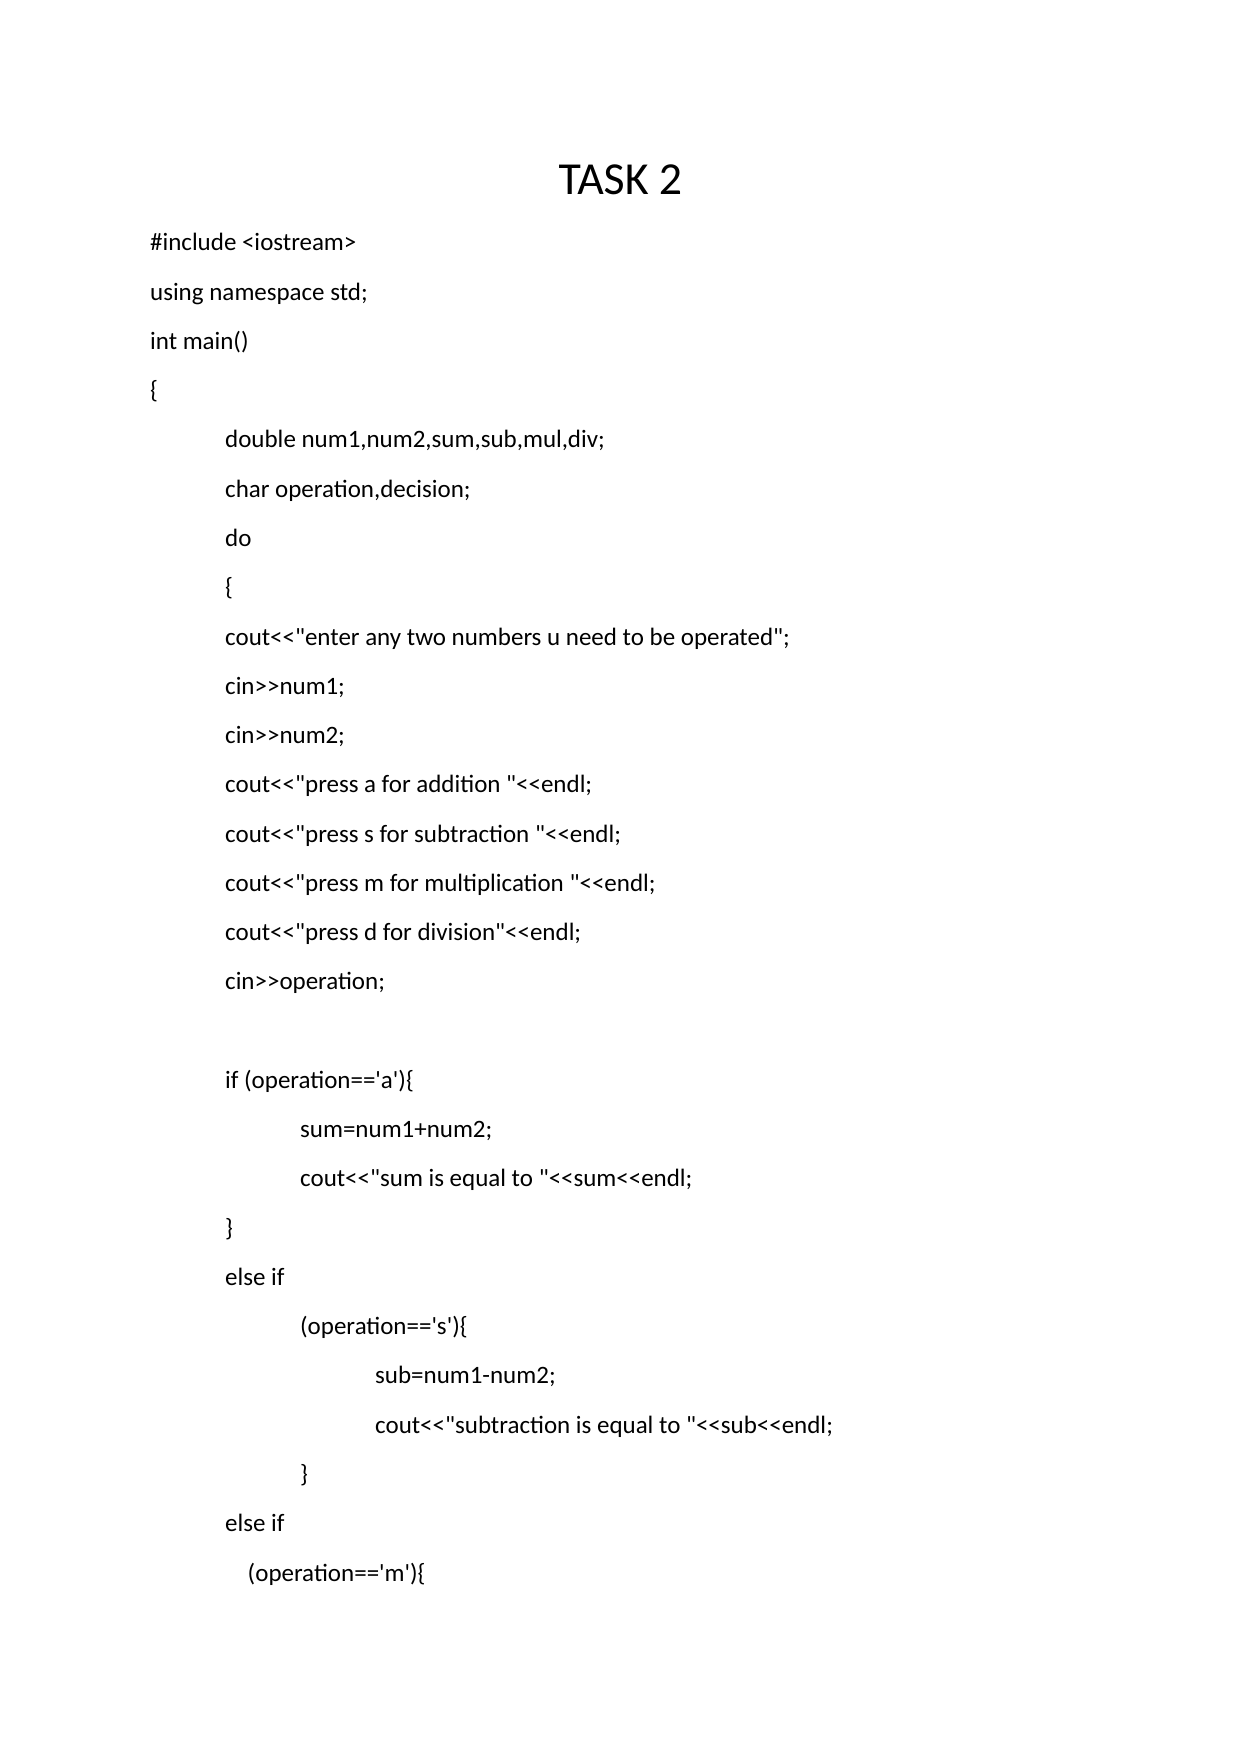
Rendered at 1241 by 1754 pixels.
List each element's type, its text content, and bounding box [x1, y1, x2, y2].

text cin>>operation; [150, 966, 1090, 996]
text using namespace std; [150, 276, 1090, 306]
text } [150, 1212, 1090, 1242]
text cout<<"subtraction is equal to "<<sub<<endl; [150, 1409, 1090, 1439]
text TASK 2 [150, 150, 1090, 206]
text { [150, 374, 1090, 405]
text } [150, 1458, 1090, 1489]
text cout<<"press s for subtraction "<<endl; [150, 818, 1090, 848]
text char operation,decision; [150, 473, 1090, 503]
text cout<<"sum is equal to "<<sum<<endl; [150, 1163, 1090, 1193]
text { [150, 571, 1090, 602]
text #include <iostream> [150, 226, 1090, 257]
text cout<<"press a for addition "<<endl; [150, 768, 1090, 799]
text (operation=='s'){ [150, 1310, 1090, 1341]
text sub=num1-num2; [150, 1360, 1090, 1390]
text sum=num1+num2; [150, 1113, 1090, 1144]
text cin>>num1; [150, 670, 1090, 700]
text int main() [150, 325, 1090, 356]
text cout<<"enter any two numbers u need to be operated"; [150, 621, 1090, 651]
text if (operation=='a'){ [150, 1064, 1090, 1094]
text cin>>num2; [150, 719, 1090, 750]
text double num1,num2,sum,sub,mul,div; [150, 423, 1090, 454]
text cout<<"press m for multiplication "<<endl; [150, 867, 1090, 897]
text cout<<"press d for division"<<endl; [150, 916, 1090, 947]
text else if [150, 1507, 1090, 1538]
text do [150, 522, 1090, 553]
text (operation=='m'){ [150, 1557, 1090, 1587]
text else if [150, 1261, 1090, 1292]
